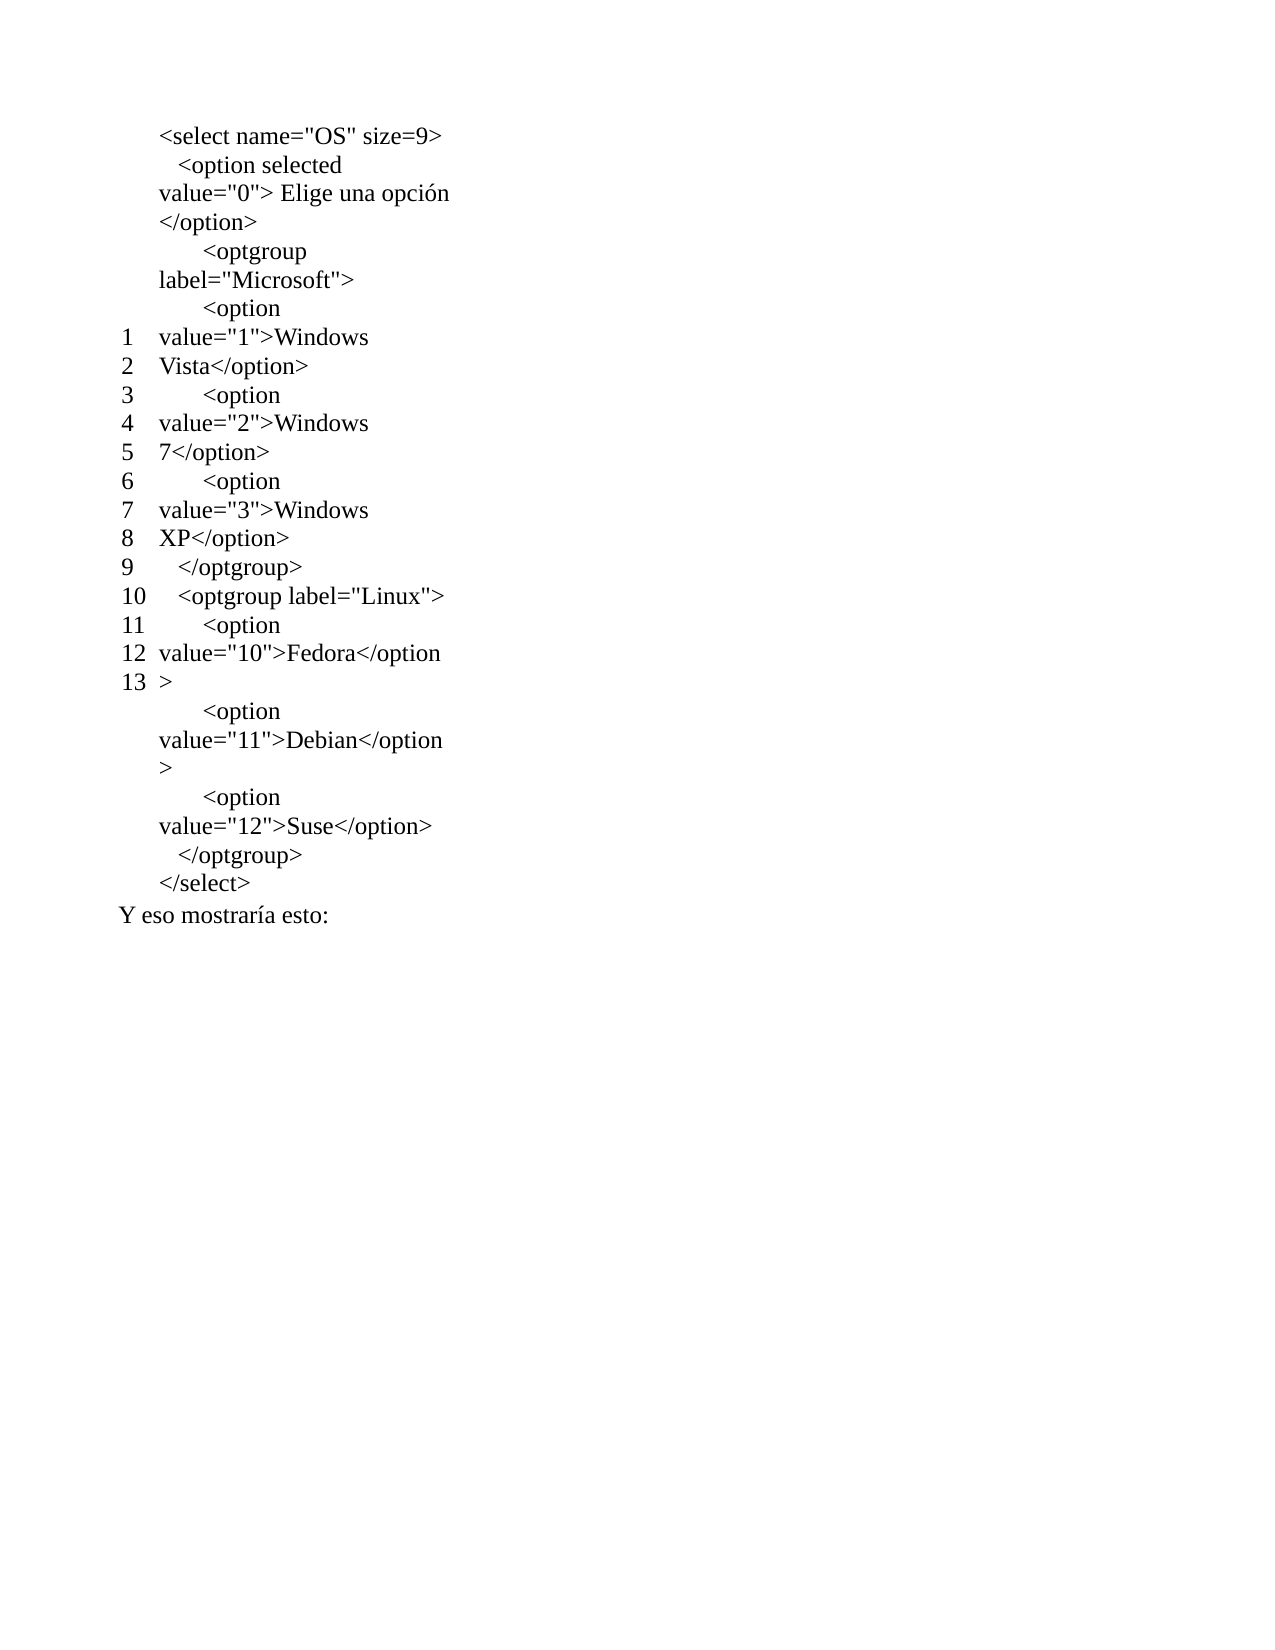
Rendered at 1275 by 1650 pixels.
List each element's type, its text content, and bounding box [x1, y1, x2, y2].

text Y eso mostraría esto: [118, 900, 1157, 929]
table_header <select name="OS" size=9> <option selected value="0"> Elige una opción </option> <optgroup label="Microsoft"> <option value="1">Windows Vista</option> <option value="2">Windows 7</option> <option value="3">Windows XP</option> </optgroup> <optgroup label="Linux"> <option value="10">Fedora</option> <option value="11">Debian</option> <option value="12">Suse</option> </optgroup> </select> [156, 118, 455, 900]
table_header 1 2 3 4 5 6 7 8 9 10 11 12 13 [118, 118, 156, 900]
